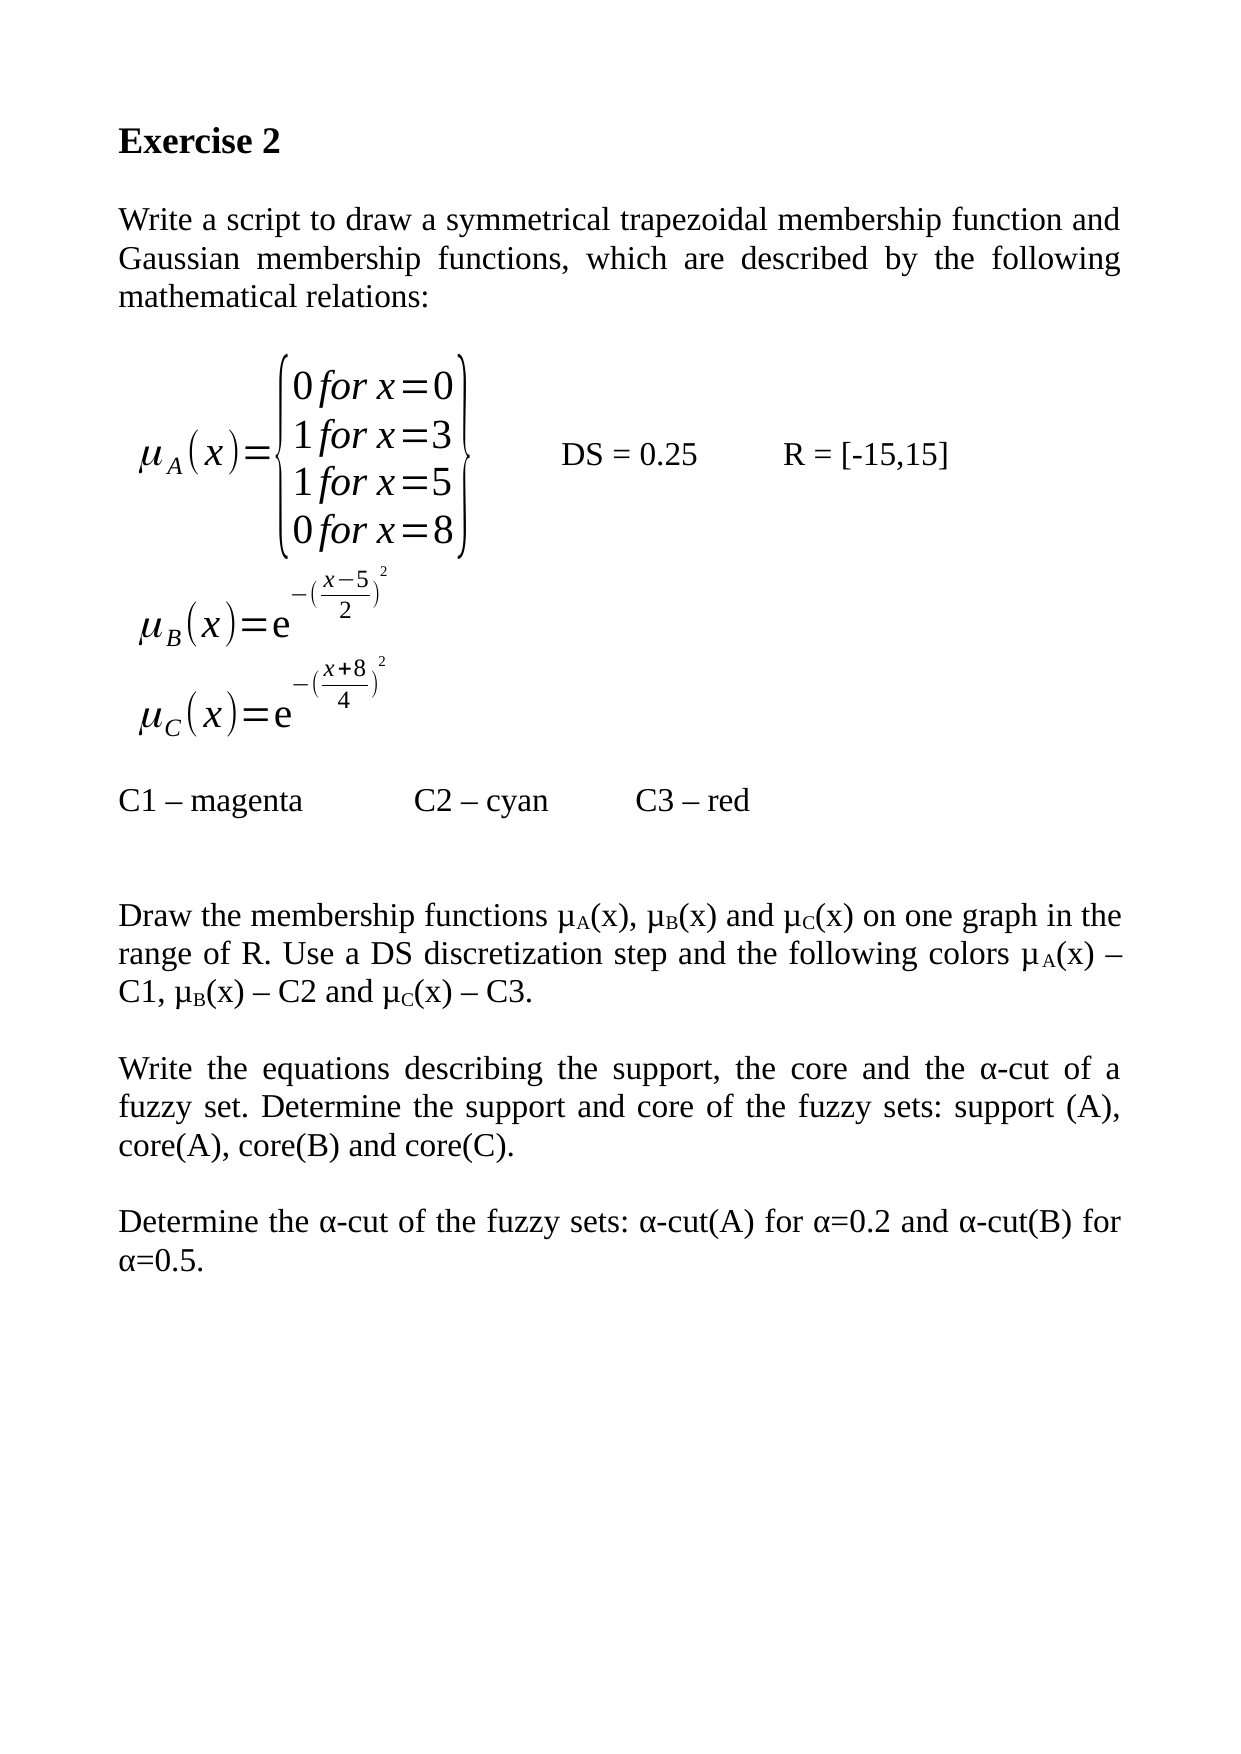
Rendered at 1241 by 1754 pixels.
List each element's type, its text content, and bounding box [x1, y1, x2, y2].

text Determine the α-cut of the fuzzy sets: α-cut(A) for α=0.2 and α-cut(B) for α=0.5. [118, 1202, 1122, 1278]
text Write a script to draw a symmetrical trapezoidal membership function and Gaussian membership functions, which are described by the following mathematical relations: [118, 199, 1122, 314]
text Write the equations describing the support, the core and the α-cut of a fuzzy set. Determine the support and core of the fuzzy sets: support (A), core(A), core(B) and core(C). [118, 1048, 1122, 1163]
text DS = 0.25 R = [-15,15] [118, 353, 1122, 562]
text Draw the membership functions µA(x), µB(x) and µC(x) on one graph in the range of R. Use a DS discretization step and the following colors µA(x) – C1, µB(x) – C2 and µC(x) – C3. [118, 895, 1122, 1010]
text Exercise 2 [118, 118, 1122, 161]
text C1 – magenta C2 – cyan C3 – red [118, 780, 1122, 818]
